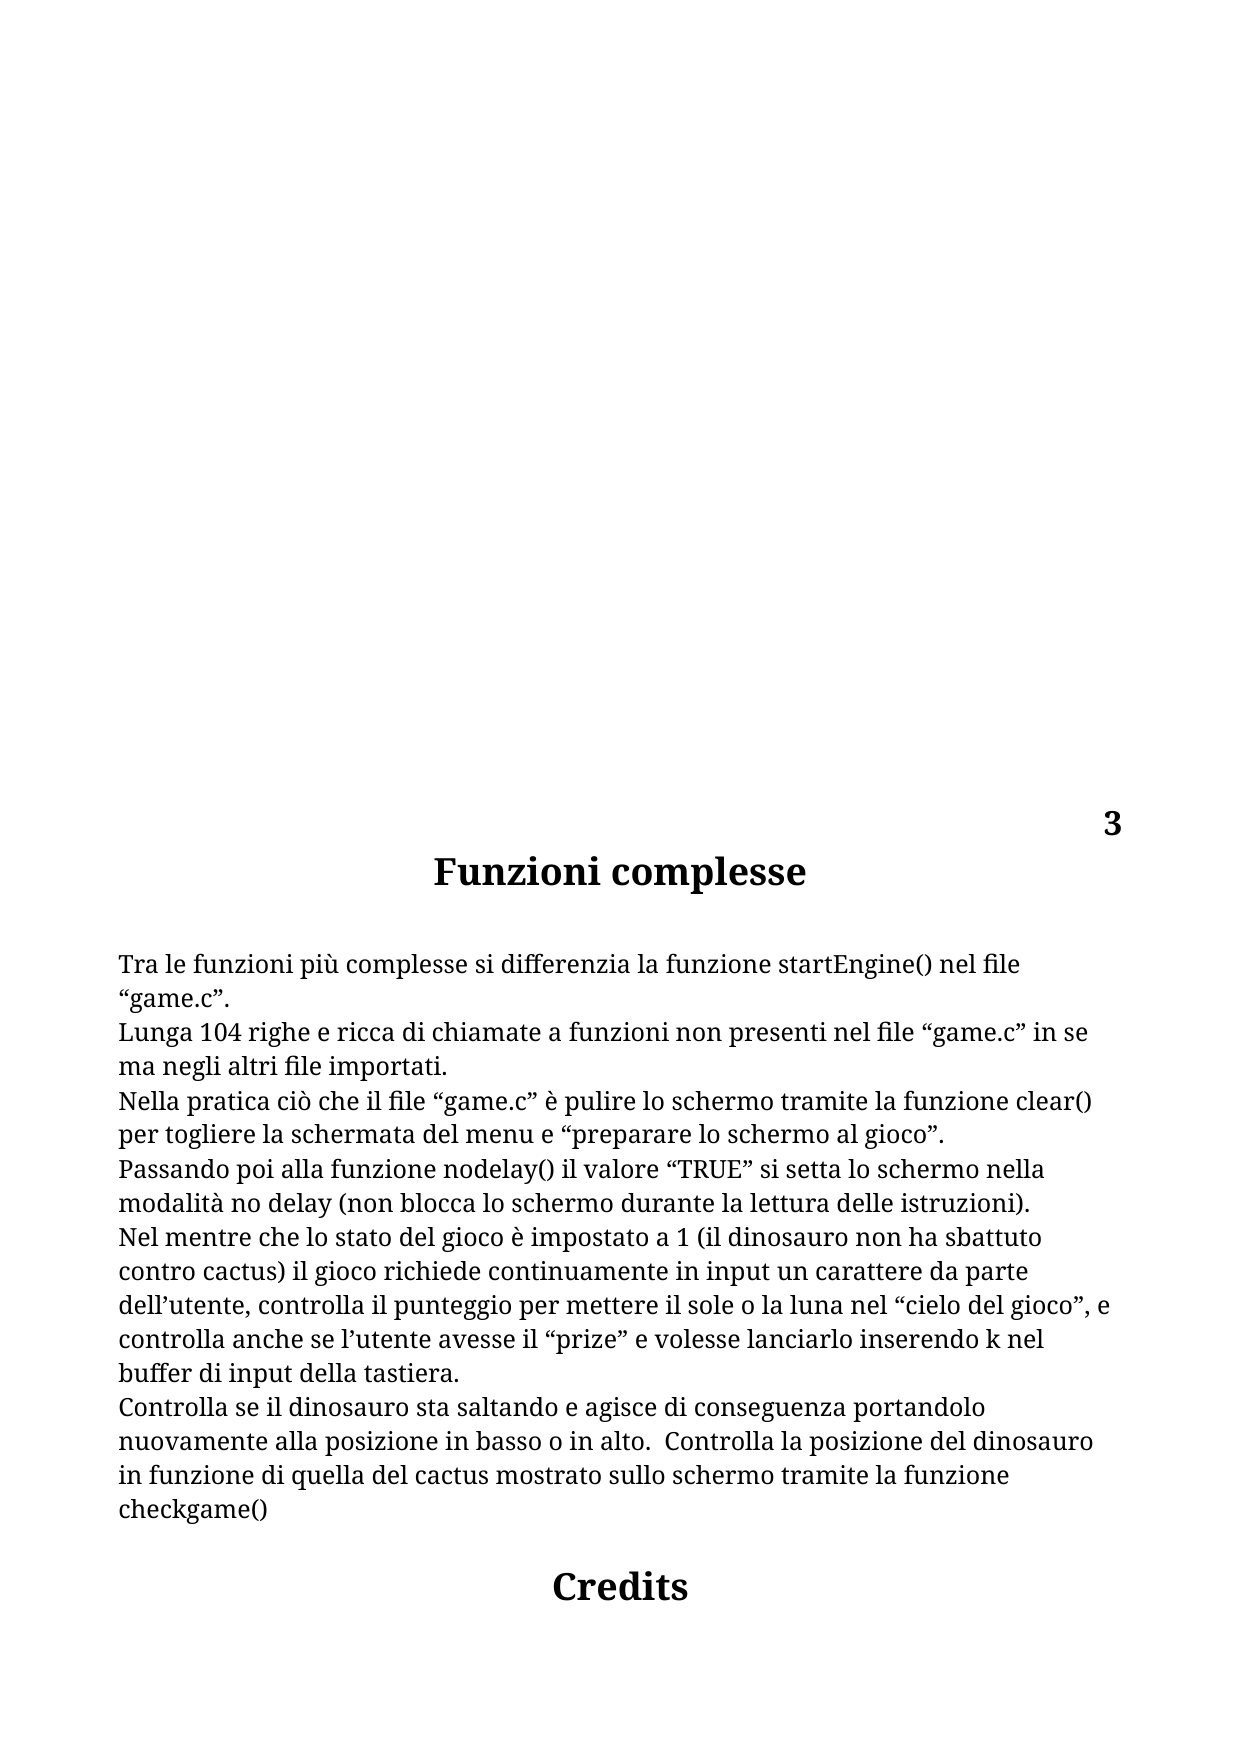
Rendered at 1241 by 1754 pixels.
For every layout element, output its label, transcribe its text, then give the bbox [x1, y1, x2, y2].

text Controlla se il dinosauro sta saltando e agisce di conseguenza portandolo nuovamente alla posizione in basso o in alto. Controlla la posizione del dinosauro in funzione di quella del cactus mostrato sullo schermo tramite la funzione checkgame() [118, 1390, 1122, 1526]
text Nella pratica ciò che il file “game.c” è pulire lo schermo tramite la funzione clear() per togliere la schermata del menu e “preparare lo schermo al gioco”. [118, 1083, 1122, 1151]
text Credits [118, 1560, 1122, 1611]
text Passando poi alla funzione nodelay() il valore “TRUE” si setta lo schermo nella modalità no delay (non blocca lo schermo durante la lettura delle istruzioni). [118, 1151, 1122, 1219]
text Tra le funzioni più complesse si differenzia la funzione startEngine() nel file “game.c”. [118, 947, 1122, 1015]
text Lunga 104 righe e ricca di chiamate a funzioni non presenti nel file “game.c” in se ma negli altri file importati. [118, 1015, 1122, 1083]
text Nel mentre che lo stato del gioco è impostato a 1 (il dinosauro non ha sbattuto contro cactus) il gioco richiede continuamente in input un carattere da parte dell’utente, controlla il punteggio per mettere il sole o la luna nel “cielo del gioco”, e controlla anche se l’utente avesse il “prize” e volesse lanciarlo inserendo k nel buffer di input della tastiera. [118, 1219, 1122, 1390]
text Funzioni complesse [118, 845, 1122, 896]
text 3 [118, 799, 1122, 845]
